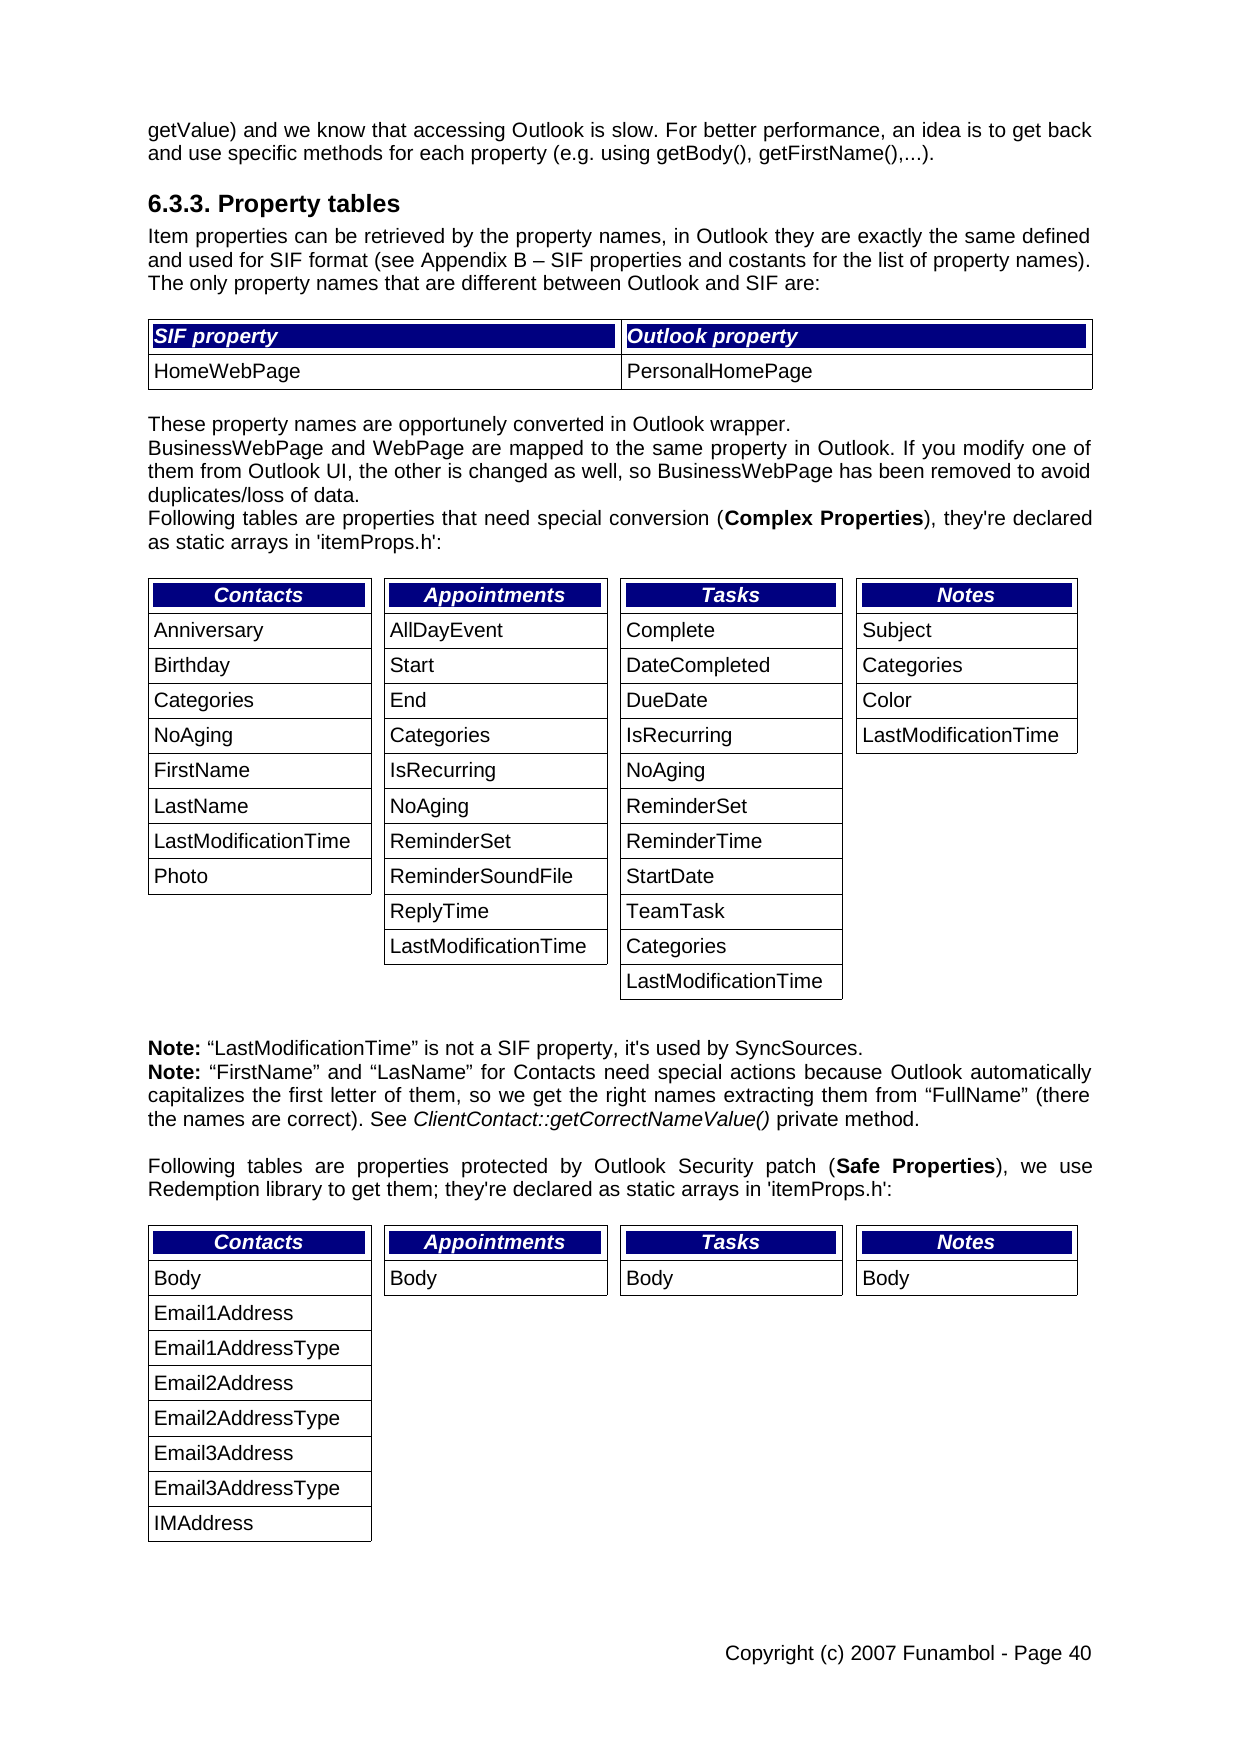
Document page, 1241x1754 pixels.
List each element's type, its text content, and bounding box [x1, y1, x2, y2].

table_header SIF property [149, 320, 621, 354]
table_cell Categories [621, 930, 842, 964]
table_cell Body [385, 1261, 607, 1295]
table_header [148, 1225, 384, 1555]
table_cell FirstName [149, 754, 371, 788]
text BusinessWebPage and WebPage are mapped to the same property in Outlook. If you modify one of them from Outlook UI, the other is changed as well, so BusinessWebPage has been removed to avoid duplicates/loss of data. [148, 436, 1093, 507]
table_cell Complete [621, 614, 842, 648]
table_header Appointments [385, 579, 607, 613]
table_header Contacts [149, 579, 371, 613]
table_cell Email3AddressType [149, 1472, 371, 1506]
table_header Tasks [621, 579, 842, 613]
text getValue) and we know that accessing Outlook is slow. For better performance, an idea is to get back and use specific methods for each property (e.g. using getBody(), getFirstName(),...). [148, 118, 1093, 165]
table_cell Body [149, 1261, 371, 1295]
text These property names are opportunely converted in Outlook wrapper. [148, 413, 1093, 436]
table_cell Categories [149, 684, 371, 718]
table_cell Email2AddressType [149, 1401, 371, 1436]
table_cell DueDate [621, 684, 842, 718]
table_cell NoAging [385, 789, 607, 823]
table_header Notes [857, 579, 1077, 613]
table_header Notes [857, 1226, 1077, 1260]
table_cell IsRecurring [385, 754, 607, 788]
table_header [856, 578, 1093, 1013]
table_cell Categories [385, 719, 607, 753]
table_cell HomeWebPage [149, 355, 621, 389]
table_header [384, 1225, 620, 1555]
table_cell Body [621, 1261, 842, 1295]
table_cell PersonalHomePage [622, 355, 1092, 389]
table_cell Start [385, 649, 607, 683]
table_cell ReminderSet [621, 789, 842, 823]
table_header [620, 578, 856, 1013]
table_cell LastModificationTime [149, 824, 371, 858]
table_cell ReplyTime [385, 895, 607, 929]
table_cell ReminderSoundFile [385, 859, 607, 894]
table_cell LastModificationTime [857, 719, 1077, 753]
table_cell LastModificationTime [385, 930, 607, 964]
text Following tables are properties protected by Outlook Security patch (Safe Properties), we use Redemption library to get them; they're declared as static arrays in 'itemProps.h': [148, 1154, 1093, 1201]
table_cell Birthday [149, 649, 371, 683]
text Item properties can be retrieved by the property names, in Outlook they are exactly the same defined and used for SIF format (see Appendix B – SIF properties and costants for the list of property names). [148, 224, 1093, 272]
table_header Outlook property [622, 320, 1092, 354]
table_cell AllDayEvent [385, 614, 607, 648]
table_cell StartDate [621, 859, 842, 894]
table_header Contacts [149, 1226, 371, 1260]
table_cell IsRecurring [621, 719, 842, 753]
table_header [148, 578, 384, 1013]
table_cell LastName [149, 789, 371, 823]
table_cell Anniversary [149, 614, 371, 648]
table_header Tasks [621, 1226, 842, 1260]
table_cell LastModificationTime [621, 965, 842, 999]
table_cell IMAddress [149, 1507, 371, 1541]
table_cell Categories [857, 649, 1077, 683]
table_cell Email1AddressType [149, 1331, 371, 1365]
table_cell Body [857, 1261, 1077, 1295]
table_cell ReminderTime [621, 824, 842, 858]
table_cell Email3Address [149, 1437, 371, 1471]
table_header [384, 578, 620, 1013]
table_cell Photo [149, 859, 371, 894]
table_header [856, 1225, 1093, 1555]
table_cell Subject [857, 614, 1077, 648]
table_header [620, 1225, 856, 1555]
text The only property names that are different between Outlook and SIF are: [148, 272, 1093, 295]
table_cell NoAging [621, 754, 842, 788]
table_cell End [385, 684, 607, 718]
text Note: “LastModificationTime” is not a SIF property, it's used by SyncSources. [148, 1037, 1093, 1060]
table_cell DateCompleted [621, 649, 842, 683]
table_cell ReminderSet [385, 824, 607, 858]
text Note: “FirstName” and “LasName” for Contacts need special actions because Outlook automatically capitalizes the first letter of them, so we get the right names extracting them from “FullName” (there the names are correct). See ClientContact::getCorrectNameValue() private method. [148, 1060, 1093, 1131]
table_cell Color [857, 684, 1077, 718]
table_header Appointments [385, 1226, 607, 1260]
table_cell Email1Address [149, 1296, 371, 1330]
table_cell TeamTask [621, 895, 842, 929]
table_cell Email2Address [149, 1366, 371, 1400]
subtitle Property tables [148, 190, 1093, 218]
table_cell NoAging [149, 719, 371, 753]
text Following tables are properties that need special conversion (Complex Properties), they're declared as static arrays in 'itemProps.h': [148, 507, 1093, 554]
